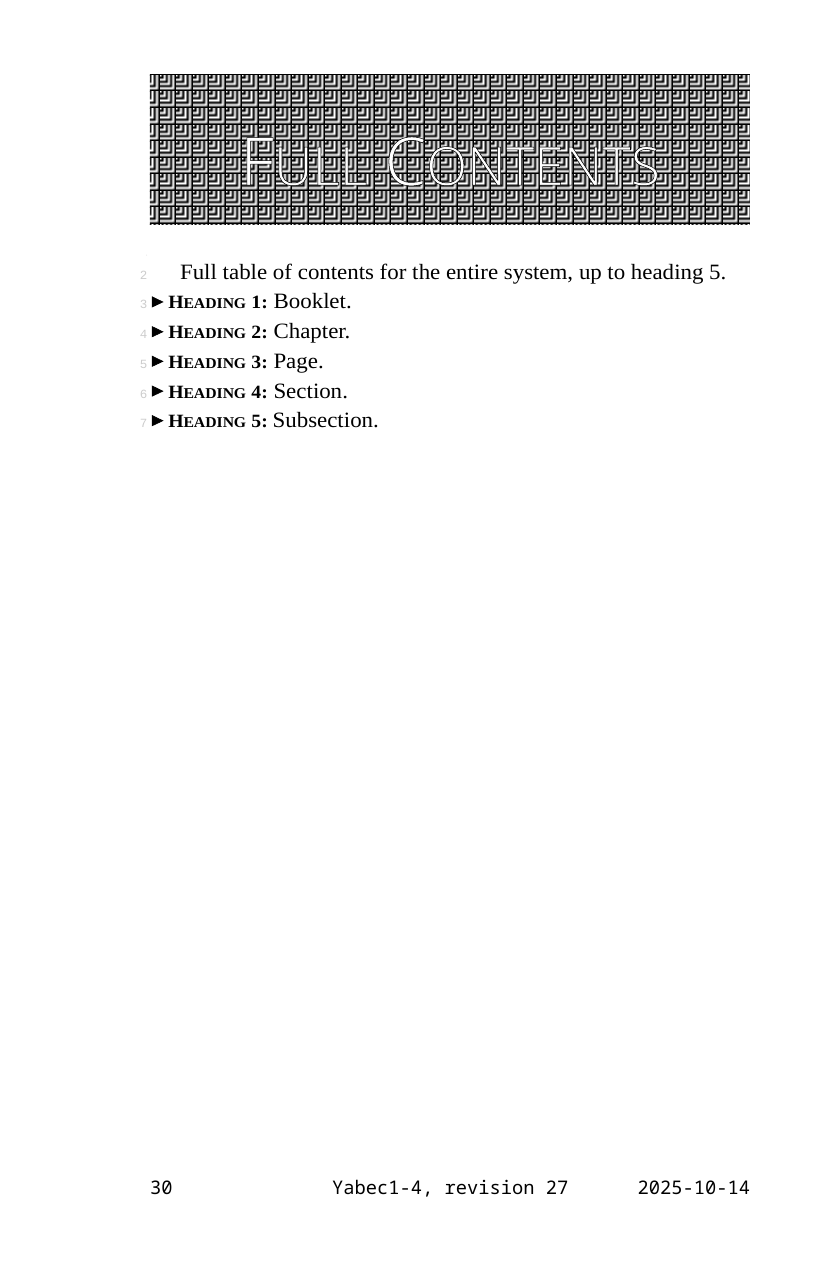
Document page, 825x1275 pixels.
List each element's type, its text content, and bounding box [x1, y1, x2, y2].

text Full table of contents for the entire system, up to heading 5. [150, 260, 750, 284]
list Heading 1: Booklet. [150, 290, 750, 314]
picture [149, 74, 750, 225]
list Heading 4: Section. [150, 379, 750, 403]
list Heading 5: Subsection. [150, 409, 750, 432]
list Heading 2: Chapter. [150, 320, 750, 343]
list Heading 3: Page. [150, 349, 750, 373]
